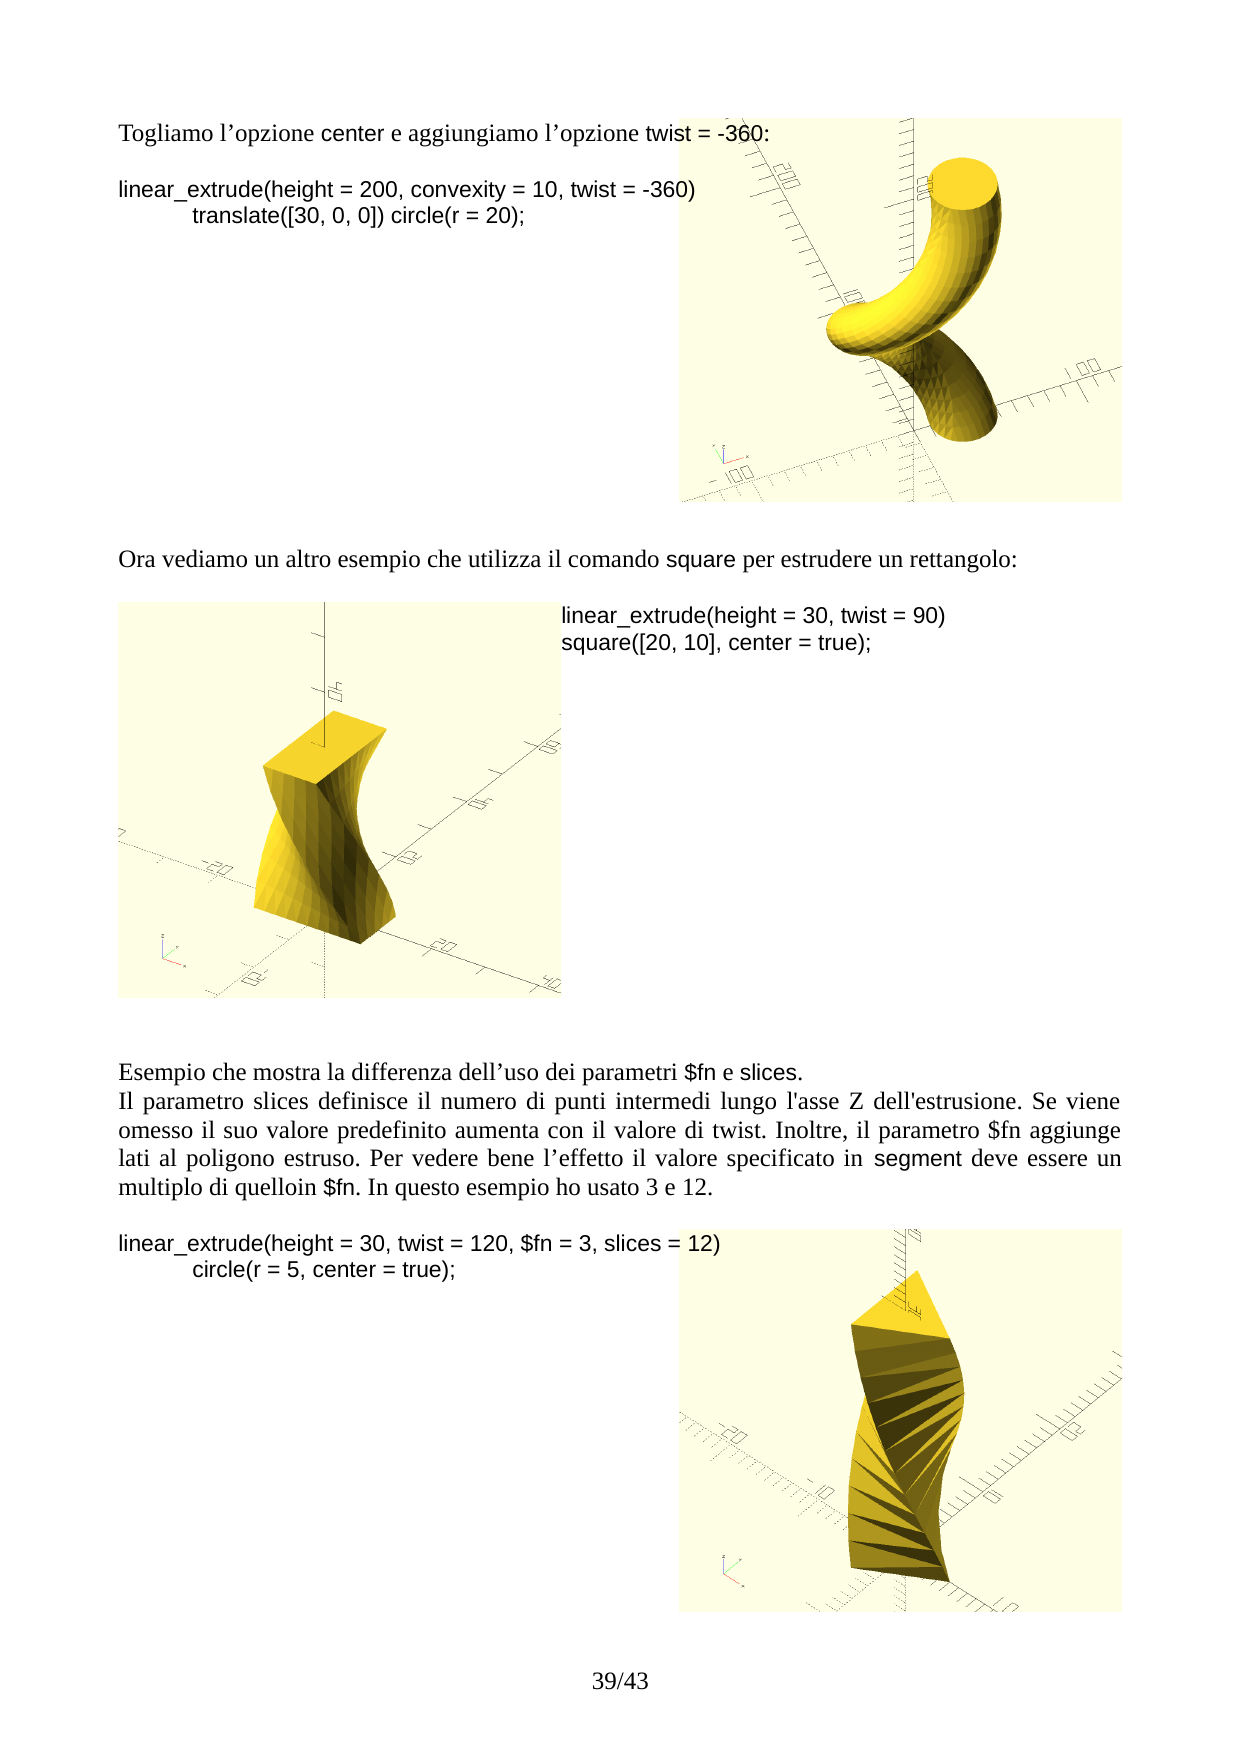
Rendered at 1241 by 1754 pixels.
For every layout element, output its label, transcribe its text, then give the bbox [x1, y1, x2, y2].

text Ora vediamo un altro esempio che utilizza il comando square per estrudere un rettangolo: [118, 544, 1122, 573]
text circle(r = 5, center = true); [118, 1256, 679, 1282]
text Il parametro slices definisce il numero di punti intermedi lungo l'asse Z dell'estrusione. Se viene omesso il suo valore predefinito aumenta con il valore di twist. Inoltre, il parametro $fn aggiunge lati al poligono estruso. Per vedere bene l’effetto il valore specificato in segment deve essere un multiplo di quelloin $fn. In questo esempio ho usato 3 e 12. [118, 1086, 1122, 1201]
text linear_extrude(height = 30, twist = 90) [562, 602, 1122, 628]
picture [118, 602, 562, 998]
text Togliamo l’opzione center e aggiungiamo l’opzione twist = -360: [118, 118, 679, 147]
picture [679, 118, 1123, 502]
picture [679, 1229, 1123, 1612]
text linear_extrude(height = 200, convexity = 10, twist = -360) [118, 176, 679, 202]
picture [679, 183, 685, 196]
text Esempio che mostra la differenza dell’uso dei parametri $fn e slices. [118, 1057, 1122, 1086]
text linear_extrude(height = 30, twist = 120, $fn = 3, slices = 12) [118, 1230, 679, 1256]
text translate([30, 0, 0]) circle(r = 20); [118, 202, 679, 228]
text square([20, 10], center = true); [562, 628, 1122, 655]
